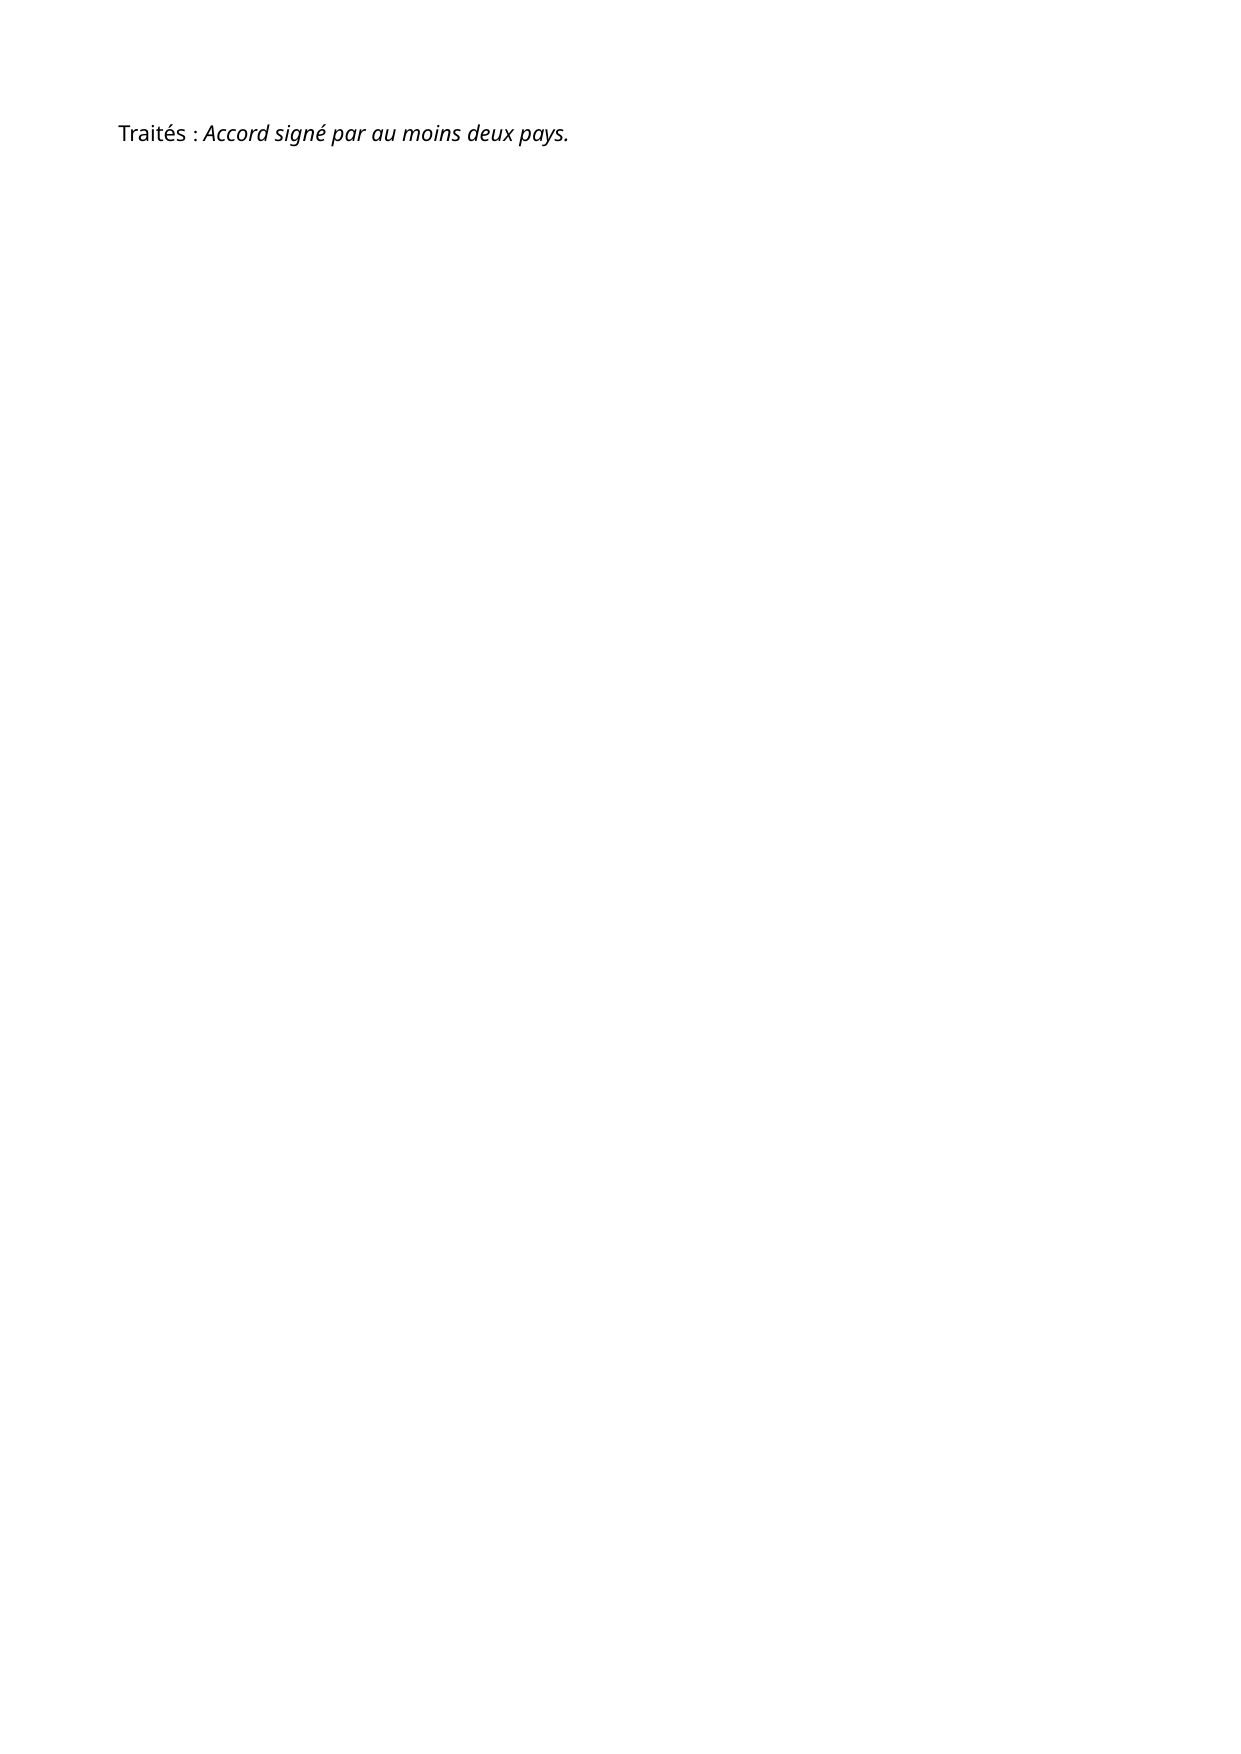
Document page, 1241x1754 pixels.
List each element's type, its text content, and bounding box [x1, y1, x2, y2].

text Traités : Accord signé par au moins deux pays. [118, 118, 1122, 148]
